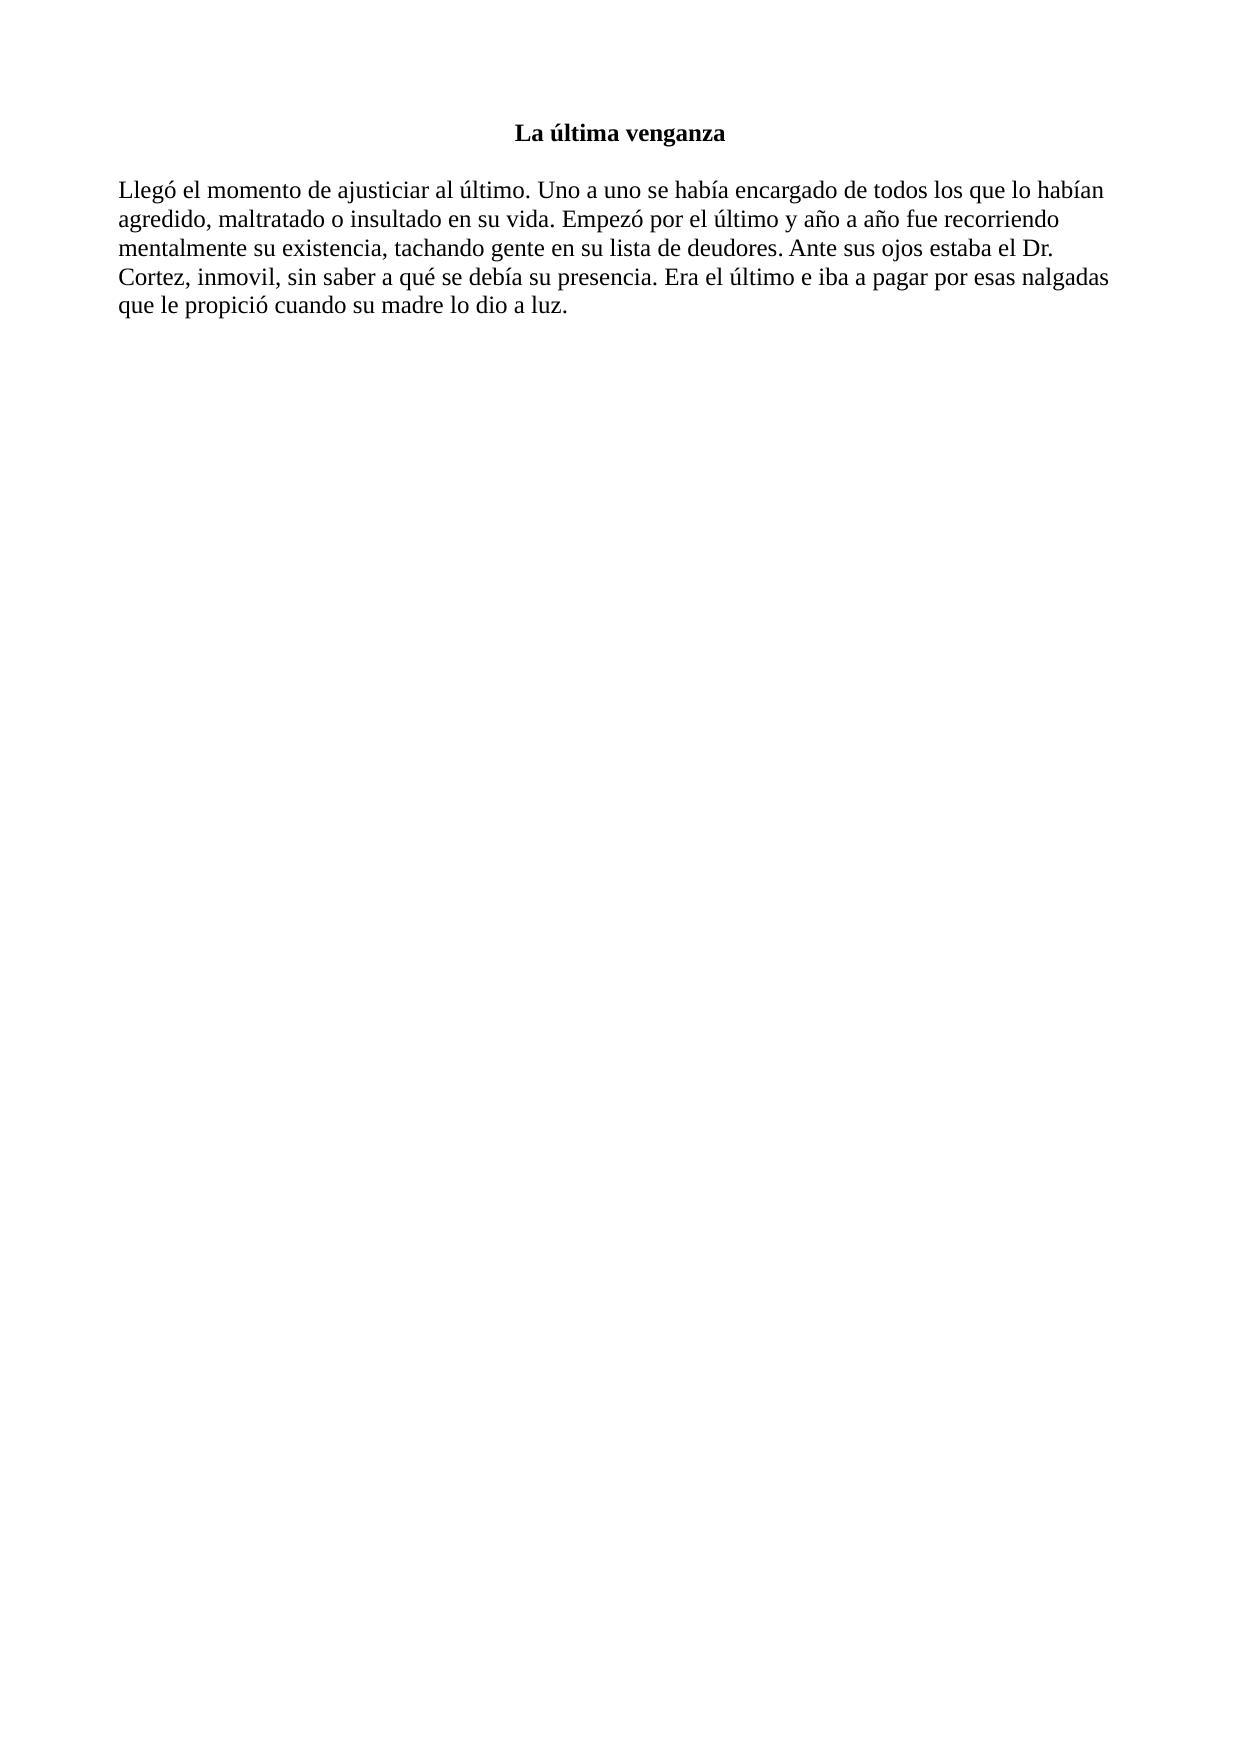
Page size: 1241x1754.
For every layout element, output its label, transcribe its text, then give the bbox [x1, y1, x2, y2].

text Llegó el momento de ajusticiar al último. Uno a uno se había encargado de todos los que lo habían agredido, maltratado o insultado en su vida. Empezó por el último y año a año fue recorriendo mentalmente su existencia, tachando gente en su lista de deudores. Ante sus ojos estaba el Dr. Cortez, inmovil, sin saber a qué se debía su presencia. Era el último e iba a pagar por esas nalgadas que le propició cuando su madre lo dio a luz. [118, 176, 1122, 319]
text La última venganza [118, 118, 1122, 147]
